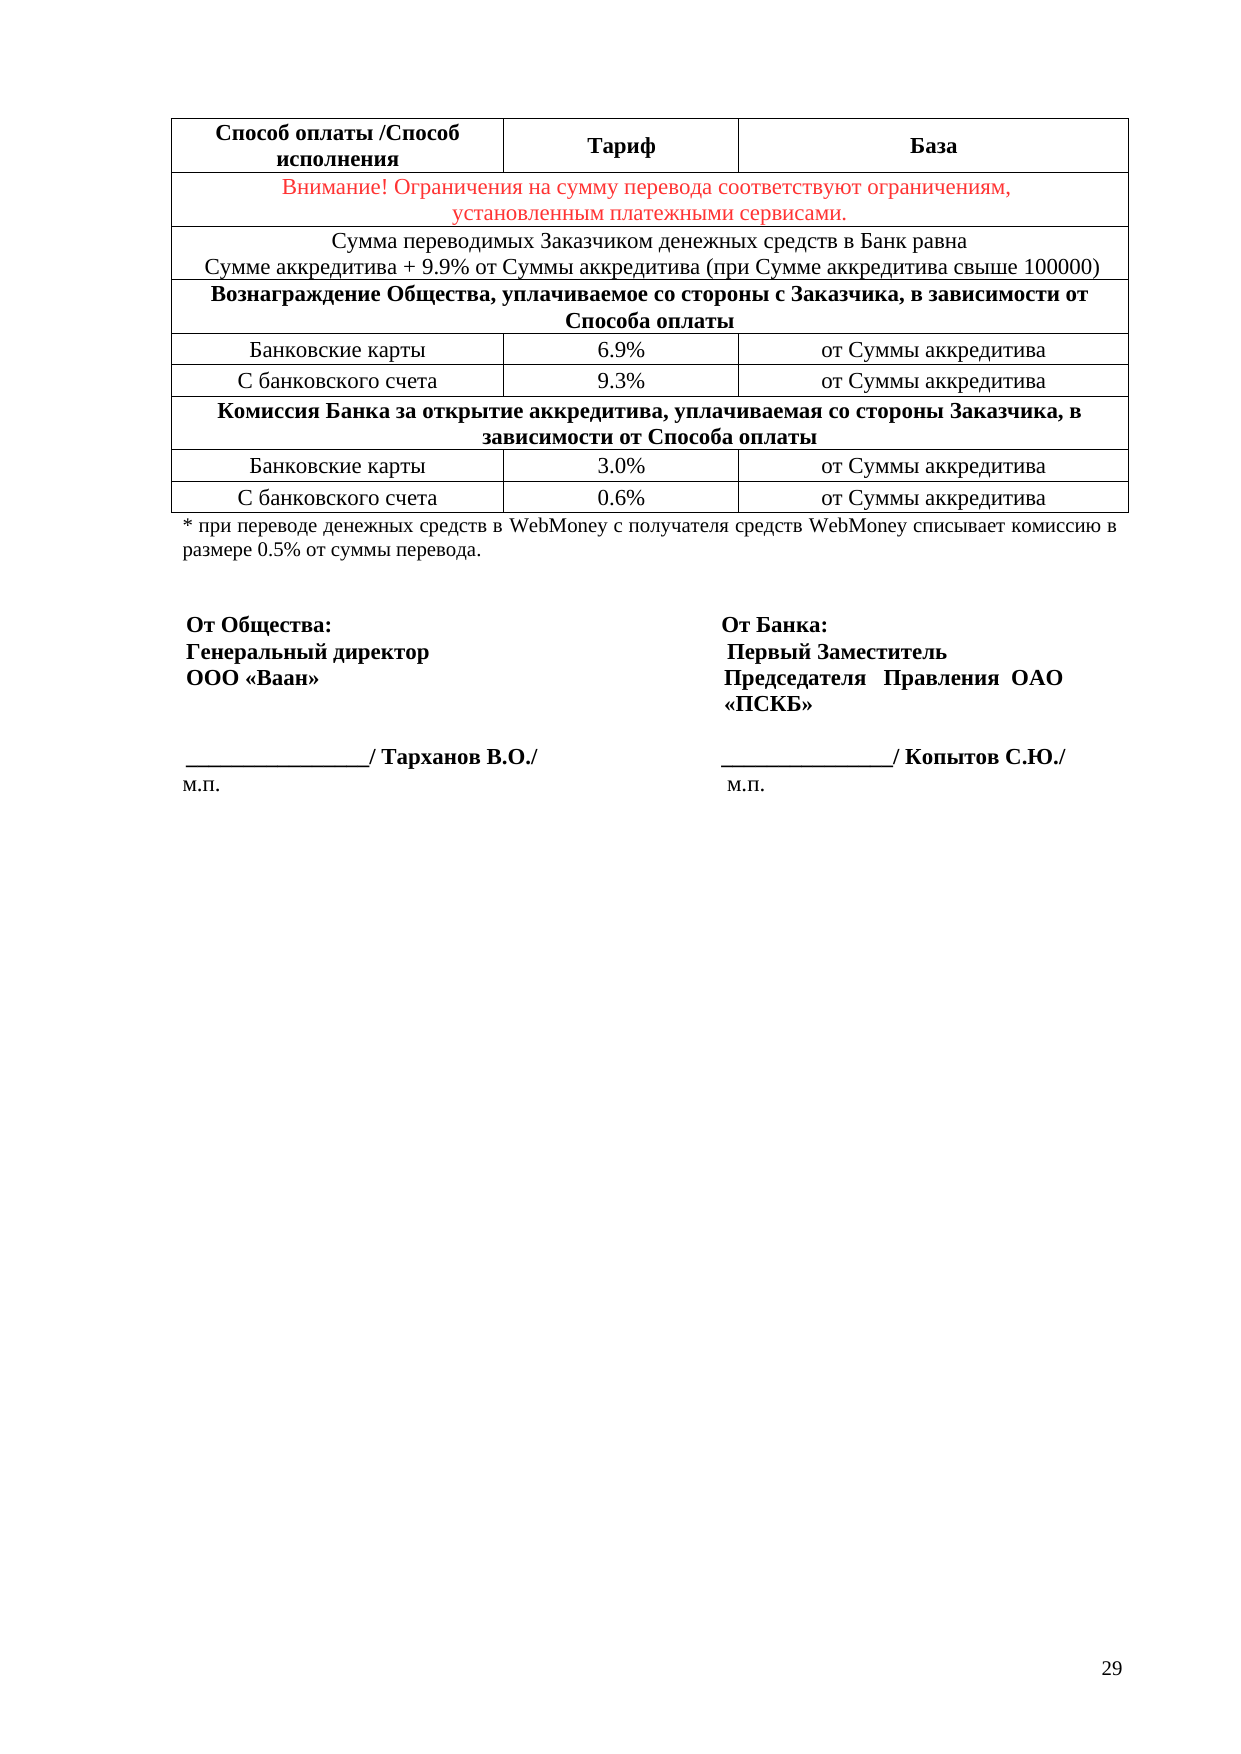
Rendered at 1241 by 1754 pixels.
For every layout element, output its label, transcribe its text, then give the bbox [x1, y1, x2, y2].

table_cell [1094, 585, 1128, 796]
table_cell Сумма переводимых Заказчиком денежных средств в Банк равна Сумме аккредитива + 9.9% от Суммы аккредитива (при Сумме аккредитива свыше 100000) [172, 227, 1128, 279]
table_cell 9.3% [504, 365, 738, 396]
table_cell 0.6% [504, 482, 738, 512]
table_cell С банковского счета [172, 365, 503, 396]
table_cell От Общества: Генеральный директор ООО «Ваан» ________________/ Тарханов В.О./ м.п. [171, 585, 621, 796]
table_cell Банковские карты [172, 334, 503, 364]
table_cell от Суммы аккредитива [739, 450, 1128, 481]
table_cell Внимание! Ограничения на сумму перевода соответствуют ограничениям, установленным платежными сервисами. [172, 173, 1128, 226]
table_cell Банковские карты [172, 450, 503, 481]
table_cell от Суммы аккредитива [739, 365, 1128, 396]
table_cell от Суммы аккредитива [739, 334, 1128, 364]
table_header База [739, 119, 1128, 172]
table_cell * при переводе денежных средств в WebMoney с получателя средств WebMoney списывает комиссию в размере 0.5% от суммы перевода. [171, 513, 1128, 585]
table_cell Вознаграждение Общества, уплачиваемое со стороны с Заказчика, в зависимости от Способа оплаты [172, 280, 1128, 333]
table_cell от Суммы аккредитива [739, 482, 1128, 512]
table_header Тариф [504, 119, 738, 172]
table_cell 6.9% [504, 334, 738, 364]
table_cell Комиссия Банка за открытие аккредитива, уплачиваемая со стороны Заказчика, в зависимости от Способа оплаты [172, 397, 1128, 449]
table_cell От Банка: Первый Заместитель Председателя Правления ОАО «ПСКБ» _______________/ Копытов С.Ю./ м.п. [621, 585, 1094, 796]
table_cell 3.0% [504, 450, 738, 481]
table_header Способ оплаты /Способ исполнения [172, 119, 503, 172]
table_cell С банковского счета [172, 482, 503, 512]
